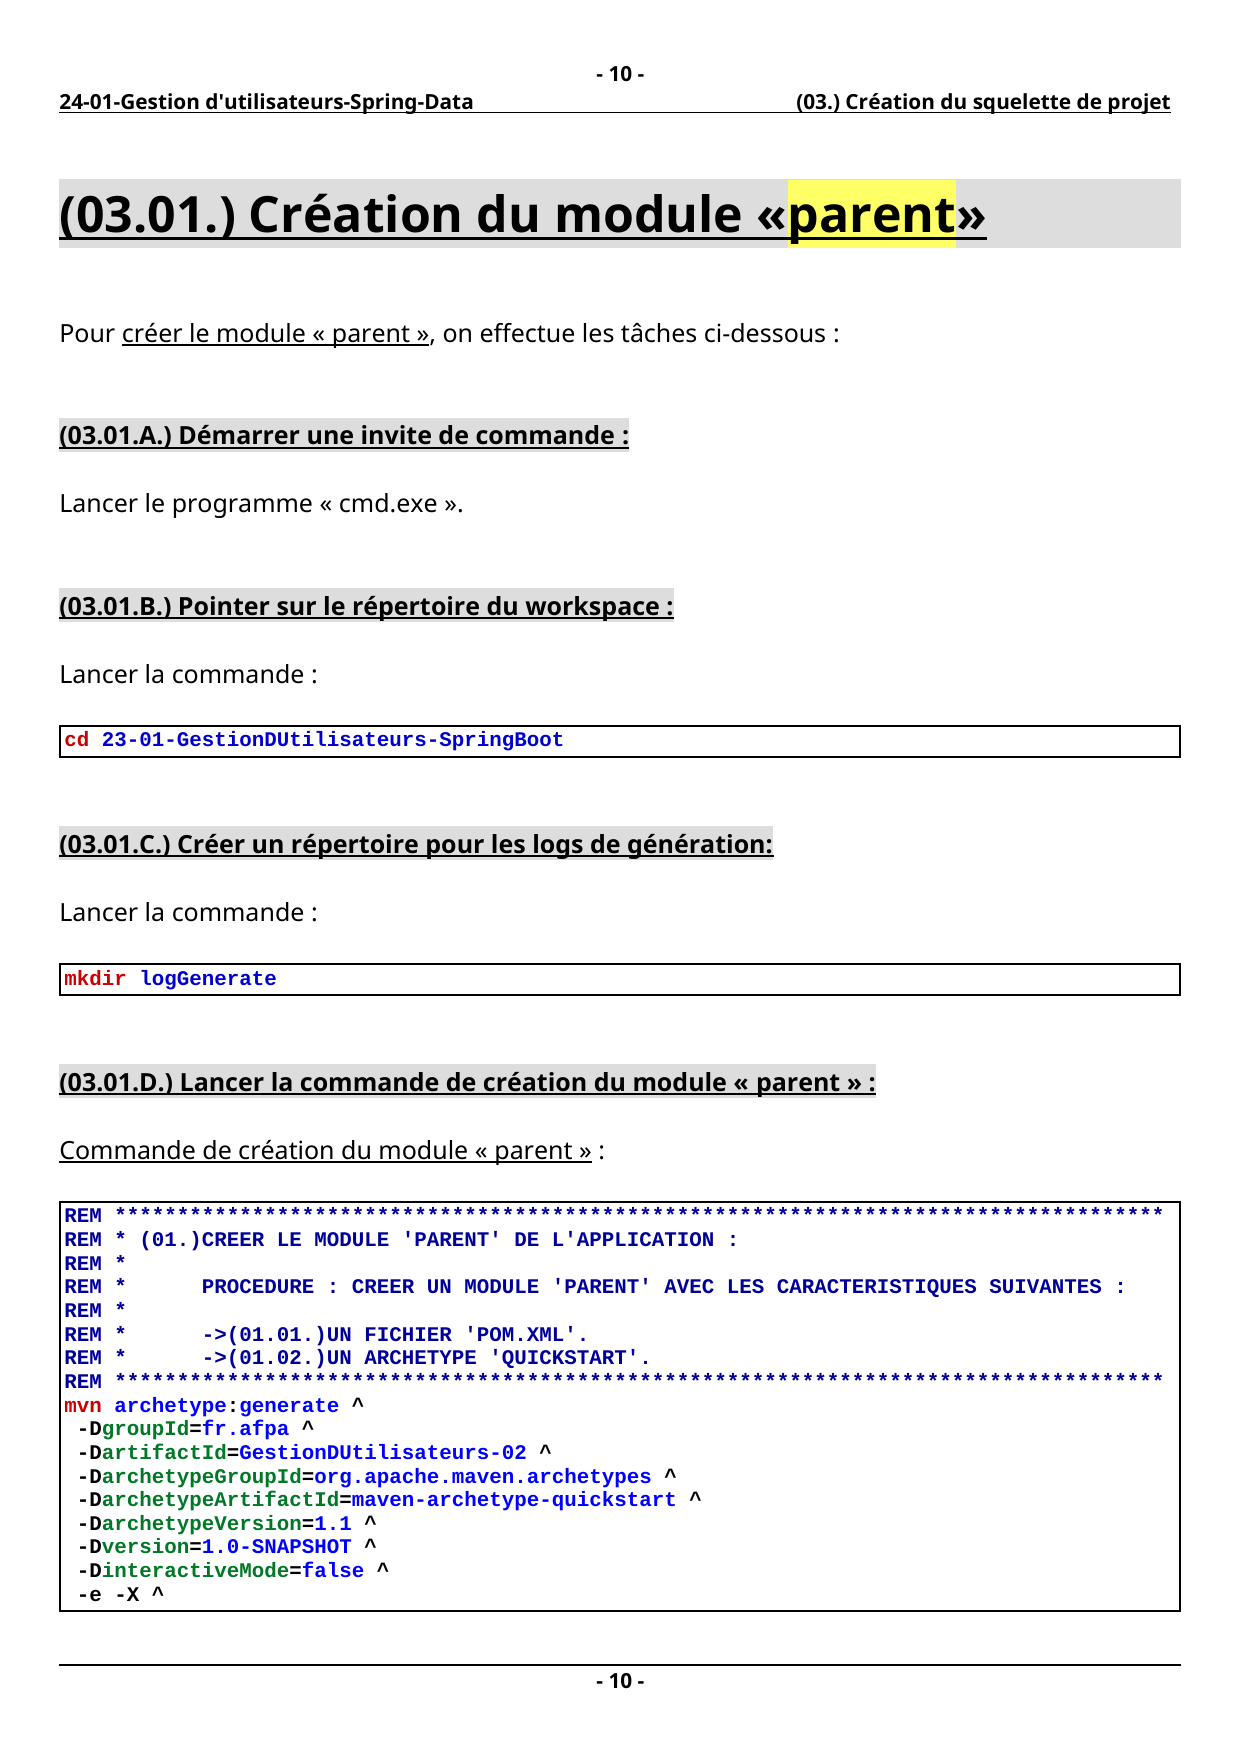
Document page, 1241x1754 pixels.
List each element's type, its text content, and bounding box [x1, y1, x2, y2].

text -Dversion=1.0-SNAPSHOT ^ [61, 1532, 1179, 1555]
text (03.01.C.) Créer un répertoire pour les logs de génération: [59, 826, 1181, 860]
text Lancer le programme « cmd.exe ». [59, 486, 1181, 520]
list mkdir logGenerate [61, 965, 1179, 994]
text mvn archetype:generate ^ [61, 1390, 1179, 1413]
text REM * (01.)CREER LE MODULE 'PARENT' DE L'APPLICATION : [61, 1224, 1179, 1248]
text (03.01.D.) Lancer la commande de création du module « parent » : [59, 1064, 1181, 1098]
text REM ************************************************************************************ [61, 1203, 1179, 1224]
text REM * ->(01.01.)UN FICHIER 'POM.XML'. [61, 1319, 1179, 1342]
text -DarchetypeGroupId=org.apache.maven.archetypes ^ [61, 1461, 1179, 1484]
list cd 23-01-GestionDUtilisateurs-SpringBoot [61, 727, 1179, 756]
text Lancer la commande : [59, 656, 1181, 690]
text (03.01.B.) Pointer sur le répertoire du workspace : [59, 588, 1181, 622]
text Commande de création du module « parent » : [59, 1132, 1181, 1166]
text REM * [61, 1295, 1179, 1319]
text -DarchetypeVersion=1.1 ^ [61, 1508, 1179, 1532]
text REM * [61, 1248, 1179, 1271]
text -DartifactId=GestionDUtilisateurs-02 ^ [61, 1437, 1179, 1461]
text Pour créer le module « parent », on effectue les tâches ci-dessous : [59, 316, 1181, 350]
text REM ************************************************************************************ [61, 1366, 1179, 1390]
text -DgroupId=fr.afpa ^ [61, 1413, 1179, 1437]
text (03.01.A.) Démarrer une invite de commande : [59, 418, 1181, 452]
text REM * PROCEDURE : CREER UN MODULE 'PARENT' AVEC LES CARACTERISTIQUES SUIVANTES : [61, 1271, 1179, 1295]
list (03.01.) Création du module «parent» [59, 179, 1181, 248]
text -e -X ^ [61, 1579, 1179, 1610]
text REM * ->(01.02.)UN ARCHETYPE 'QUICKSTART'. [61, 1342, 1179, 1366]
text Lancer la commande : [59, 894, 1181, 928]
text -DinteractiveMode=false ^ [61, 1555, 1179, 1579]
text -DarchetypeArtifactId=maven-archetype-quickstart ^ [61, 1484, 1179, 1508]
